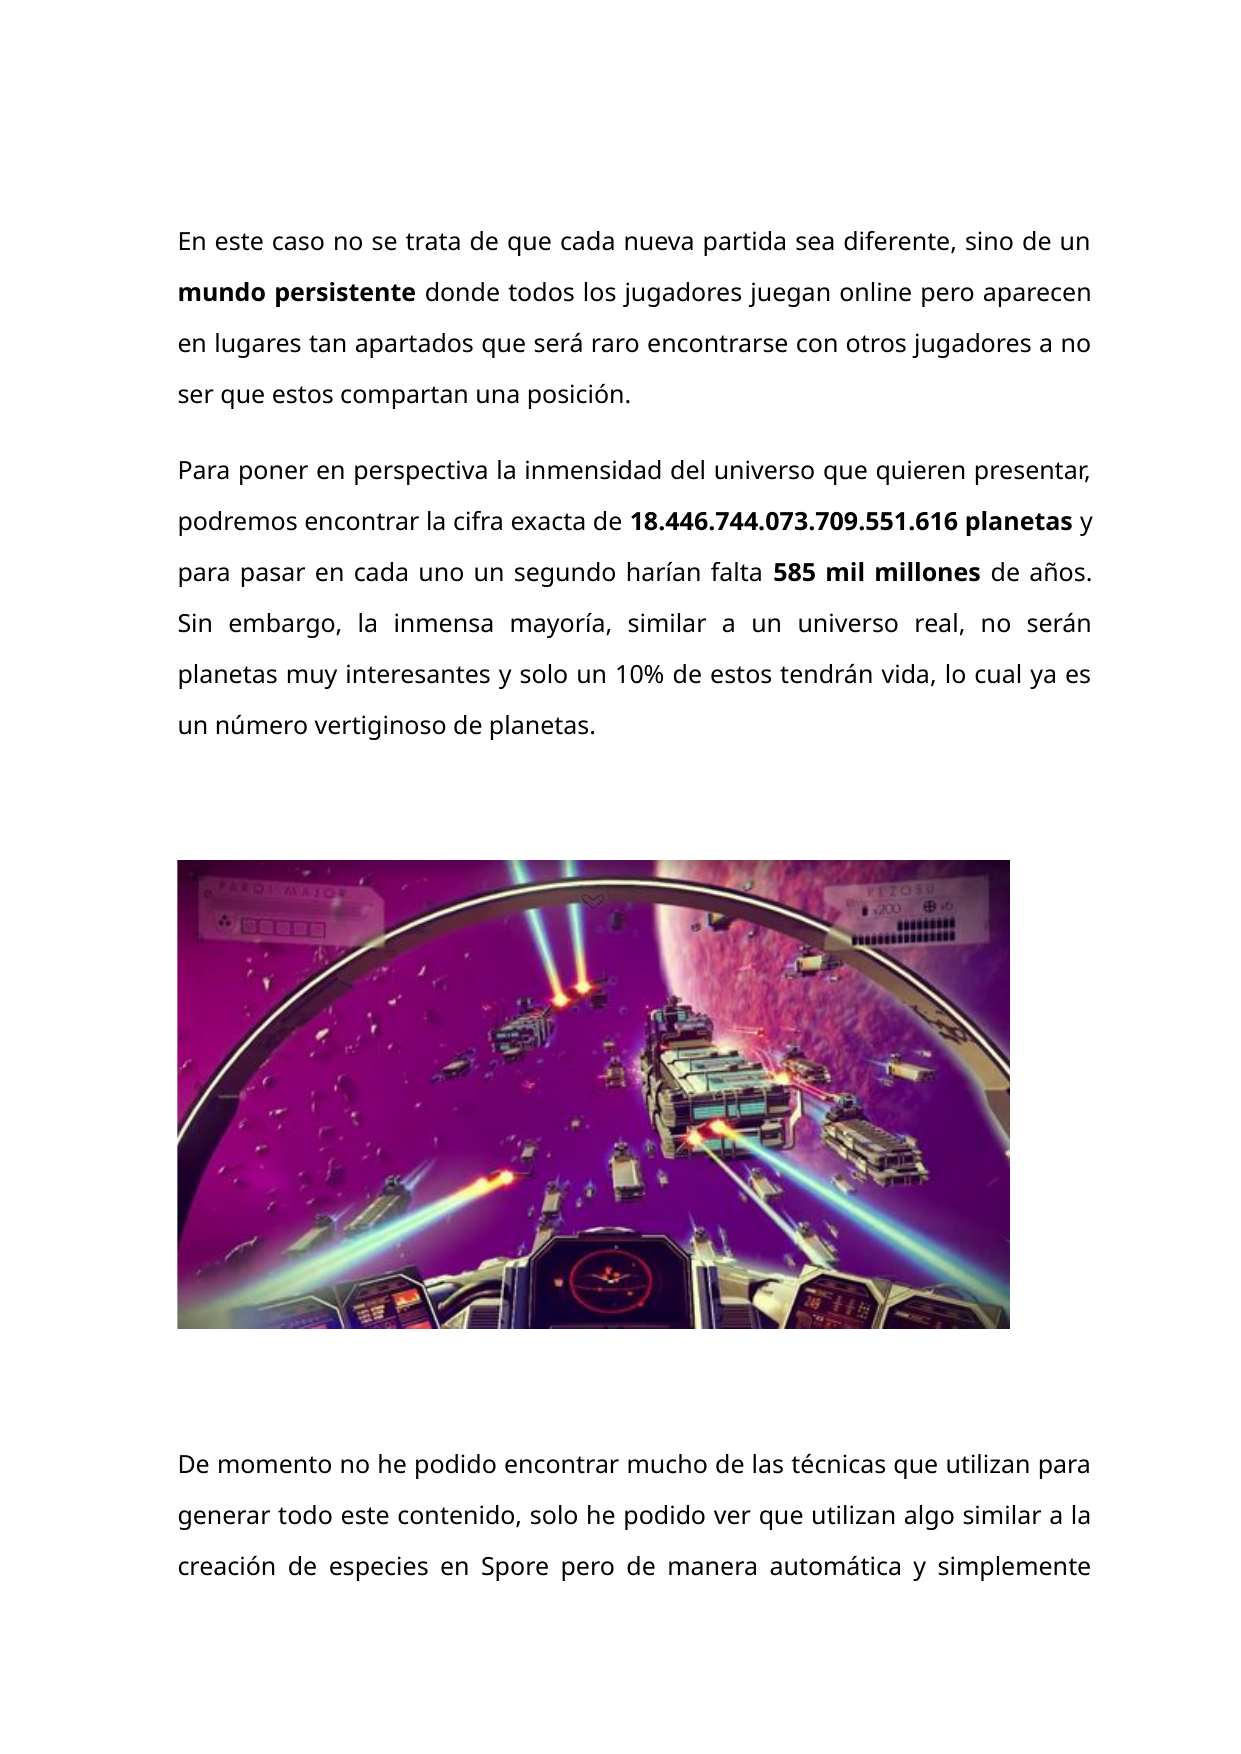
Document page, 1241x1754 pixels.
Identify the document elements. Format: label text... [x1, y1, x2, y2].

text De momento no he podido encontrar mucho de las técnicas que utilizan para generar todo este contenido, solo he podido ver que utilizan algo similar a la creación de especies en Spore pero de manera automática y simplemente [177, 1447, 1093, 1583]
text Para poner en perspectiva la inmensidad del universo que quieren presentar, podremos encontrar la cifra exacta de 18.446.744.073.709.551.616 planetas y para pasar en cada uno un segundo harían falta 585 mil millones de años. Sin embargo, la inmensa mayoría, similar a un universo real, no serán planetas muy interesantes y solo un 10% de estos tendrán vida, lo cual ya es un número vertiginoso de planetas. [177, 453, 1093, 742]
picture [177, 860, 1010, 1329]
text En este caso no se trata de que cada nueva partida sea diferente, sino de un mundo persistente donde todos los jugadores juegan online pero aparecen en lugares tan apartados que será raro encontrarse con otros jugadores a no ser que estos compartan una posición. [177, 224, 1093, 411]
